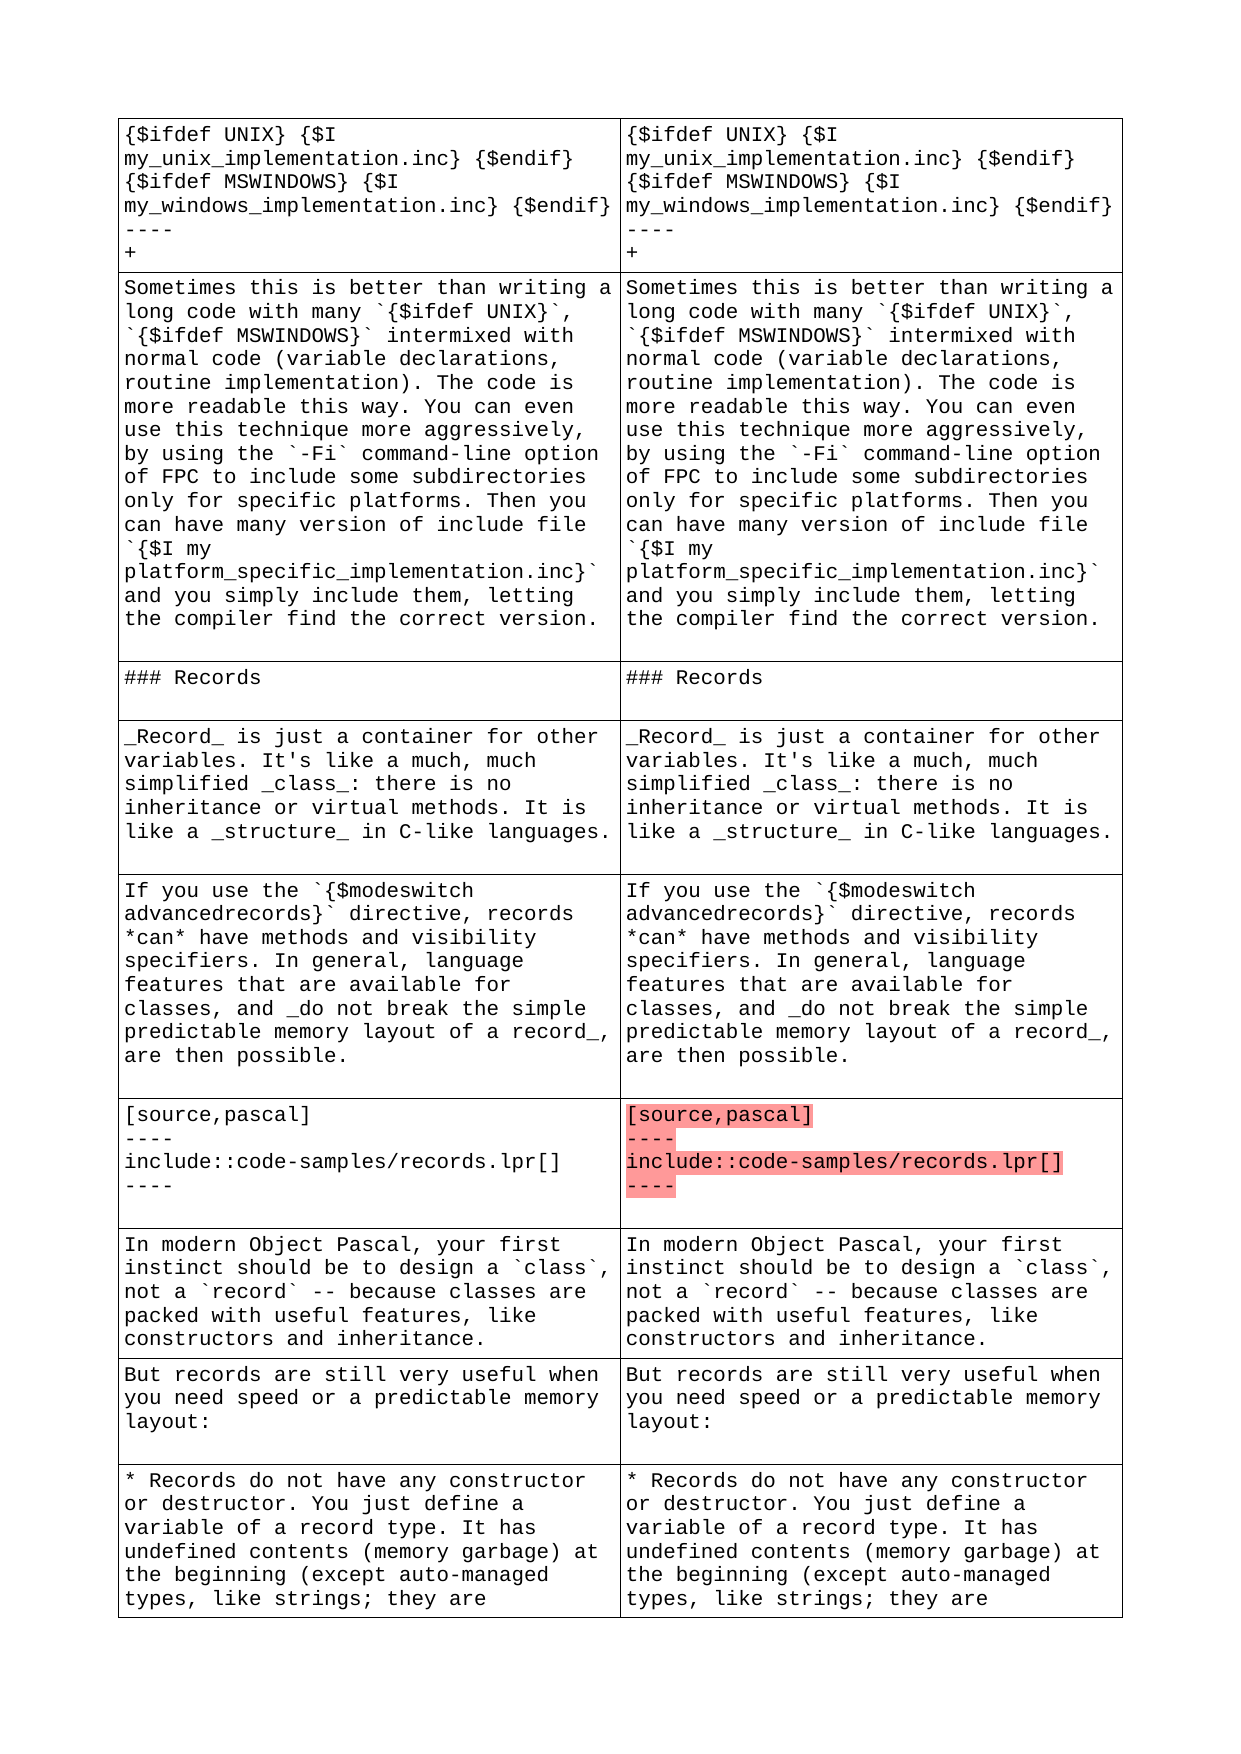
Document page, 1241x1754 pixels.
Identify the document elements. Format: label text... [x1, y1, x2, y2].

table_cell If you use the `{$modeswitch advancedrecords}` directive, records *can* have methods and visibility specifiers. In general, language features that are available for classes, and _do not break the simple predictable memory layout of a record_, are then possible. [621, 875, 1122, 1098]
table_cell _Record_ is just a container for other variables. It's like a much, much simplified _class_: there is no inheritance or virtual methods. It is like a _structure_ in C-like languages. [621, 721, 1122, 874]
table_cell Sometimes this is better than writing a long code with many `{$ifdef UNIX}`, `{$ifdef MSWINDOWS}` intermixed with normal code (variable declarations, routine implementation). The code is more readable this way. You can even use this technique more aggressively, by using the `-Fi` command-line option of FPC to include some subdirectories only for specific platforms. Then you can have many version of include file `{$I my platform_specific_implementation.inc}` and you simply include them, letting the compiler find the correct version. [119, 273, 620, 661]
table_cell But records are still very useful when you need speed or a predictable memory layout: [621, 1359, 1122, 1464]
table_cell In modern Object Pascal, your first instinct should be to design a `class`, not a `record` -- because classes are packed with useful features, like constructors and inheritance. [119, 1229, 620, 1358]
table_cell ---- {$ifdef UNIX} {$I my_unix_implementation.inc} {$endif} {$ifdef MSWINDOWS} {$I my_windows_implementation.inc} {$endif} ---- + [119, 119, 620, 272]
table_cell Sometimes this is better than writing a long code with many `{$ifdef UNIX}`, `{$ifdef MSWINDOWS}` intermixed with normal code (variable declarations, routine implementation). The code is more readable this way. You can even use this technique more aggressively, by using the `-Fi` command-line option of FPC to include some subdirectories only for specific platforms. Then you can have many version of include file `{$I my platform_specific_implementation.inc}` and you simply include them, letting the compiler find the correct version. [621, 273, 1122, 661]
table_cell [source,pascal] ---- include::code-samples/records.lpr[] ---- [119, 1099, 620, 1228]
table_cell [source,pascal] ---- include::code-samples/records.lpr[] ---- [621, 1099, 1122, 1228]
table_cell * Records do not have any constructor or destructor. You just define a variable of a record type. It has undefined contents (memory garbage) at the beginning (except auto-managed types, like strings; they are [621, 1465, 1122, 1617]
table_cell If you use the `{$modeswitch advancedrecords}` directive, records *can* have methods and visibility specifiers. In general, language features that are available for classes, and _do not break the simple predictable memory layout of a record_, are then possible. [119, 875, 620, 1098]
table_cell ### Records [621, 662, 1122, 720]
table_cell In modern Object Pascal, your first instinct should be to design a `class`, not a `record` -- because classes are packed with useful features, like constructors and inheritance. [621, 1229, 1122, 1358]
table_cell But records are still very useful when you need speed or a predictable memory layout: [119, 1359, 620, 1464]
table_cell ---- {$ifdef UNIX} {$I my_unix_implementation.inc} {$endif} {$ifdef MSWINDOWS} {$I my_windows_implementation.inc} {$endif} ---- + [621, 119, 1122, 272]
table_cell _Record_ is just a container for other variables. It's like a much, much simplified _class_: there is no inheritance or virtual methods. It is like a _structure_ in C-like languages. [119, 721, 620, 874]
table_cell * Records do not have any constructor or destructor. You just define a variable of a record type. It has undefined contents (memory garbage) at the beginning (except auto-managed types, like strings; they are [119, 1465, 620, 1617]
table_cell ### Records [119, 662, 620, 720]
